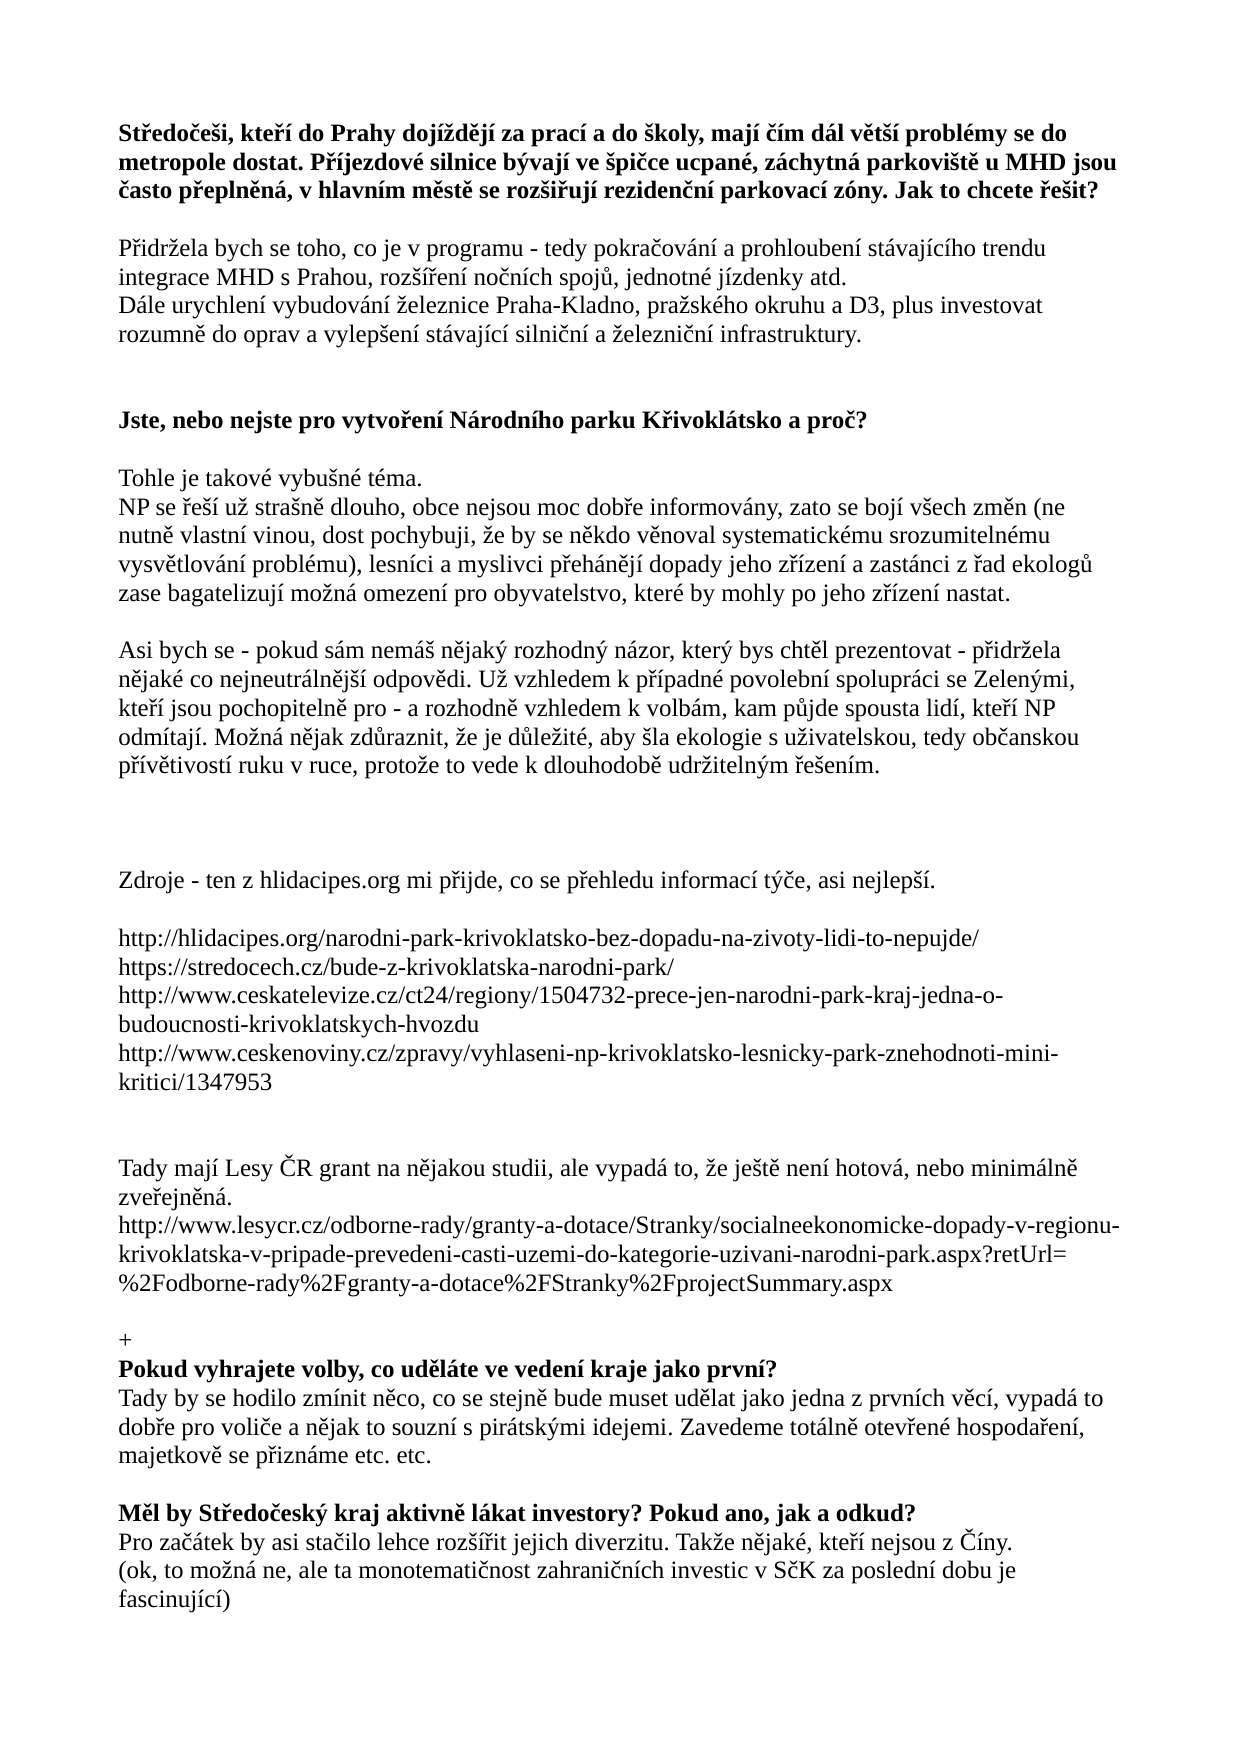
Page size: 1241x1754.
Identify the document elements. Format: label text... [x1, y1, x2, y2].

list (ok, to možná ne, ale ta monotematičnost zahraničních investic v SčK za poslední dobu je fascinující) [118, 1556, 1122, 1613]
list Jste, nebo nejste pro vytvoření Národního parku Křivoklátsko a proč? [118, 406, 1122, 434]
list + [118, 1326, 1122, 1354]
list https://stredocech.cz/bude-z-krivoklatska-narodni-park/ [118, 952, 1122, 981]
list Pokud vyhrajete volby, co uděláte ve vedení kraje jako první? [118, 1354, 1122, 1383]
list Dále urychlení vybudování železnice Praha-Kladno, pražského okruhu a D3, plus investovat rozumně do oprav a vylepšení stávající silniční a železniční infrastruktury. [118, 291, 1122, 348]
list Přidržela bych se toho, co je v programu - tedy pokračování a prohloubení stávajícího trendu integrace MHD s Prahou, rozšíření nočních spojů, jednotné jízdenky atd. [118, 233, 1122, 291]
list Měl by Středočeský kraj aktivně lákat investory? Pokud ano, jak a odkud? [118, 1498, 1122, 1527]
list Tohle je takové vybušné téma. [118, 463, 1122, 492]
list Tady by se hodilo zmínit něco, co se stejně bude muset udělat jako jedna z prvních věcí, vypadá to dobře pro voliče a nějak to souzní s pirátskými idejemi. Zavedeme totálně otevřené hospodaření, majetkově se přiznáme etc. etc. [118, 1383, 1122, 1469]
list http://www.ceskatelevize.cz/ct24/regiony/1504732-prece-jen-narodni-park-kraj-jedna-o-budoucnosti-krivoklatskych-hvozdu [118, 981, 1122, 1038]
list Tady mají Lesy ČR grant na nějakou studii, ale vypadá to, že ještě není hotová, nebo minimálně zveřejněná. [118, 1153, 1122, 1211]
list Zdroje - ten z hlidacipes.org mi přijde, co se přehledu informací týče, asi nejlepší. [118, 866, 1122, 894]
list NP se řeší už strašně dlouho, obce nejsou moc dobře informovány, zato se bojí všech změn (ne nutně vlastní vinou, dost pochybuji, že by se někdo věnoval systematickému srozumitelnému vysvětlování problému), lesníci a myslivci přehánějí dopady jeho zřízení a zastánci z řad ekologů zase bagatelizují možná omezení pro obyvatelstvo, které by mohly po jeho zřízení nastat. [118, 492, 1122, 607]
list http://www.ceskenoviny.cz/zpravy/vyhlaseni-np-krivoklatsko-lesnicky-park-znehodnoti-mini-kritici/1347953 [118, 1038, 1122, 1096]
list Středočeši, kteří do Prahy dojíždějí za prací a do školy, mají čím dál větší problémy se do metropole dostat. Příjezdové silnice bývají ve špičce ucpané, záchytná parkoviště u MHD jsou často přeplněná, v hlavním městě se rozšiřují rezidenční parkovací zóny. Jak to chcete řešit? [118, 118, 1122, 204]
list http://www.lesycr.cz/odborne-rady/granty-a-dotace/Stranky/socialneekonomicke-dopady-v-regionu-krivoklatska-v-pripade-prevedeni-casti-uzemi-do-kategorie-uzivani-narodni-park.aspx?retUrl=%2Fodborne-rady%2Fgranty-a-dotace%2FStranky%2FprojectSummary.aspx [118, 1211, 1122, 1297]
list Pro začátek by asi stačilo lehce rozšířit jejich diverzitu. Takže nějaké, kteří nejsou z Číny. [118, 1527, 1122, 1556]
list Asi bych se - pokud sám nemáš nějaký rozhodný názor, který bys chtěl prezentovat - přidržela nějaké co nejneutrálnější odpovědi. Už vzhledem k případné povolební spolupráci se Zelenými, kteří jsou pochopitelně pro - a rozhodně vzhledem k volbám, kam půjde spousta lidí, kteří NP odmítají. Možná nějak zdůraznit, že je důležité, aby šla ekologie s uživatelskou, tedy občanskou přívětivostí ruku v ruce, protože to vede k dlouhodobě udržitelným řešením. [118, 636, 1122, 779]
list http://hlidacipes.org/narodni-park-krivoklatsko-bez-dopadu-na-zivoty-lidi-to-nepujde/ [118, 923, 1122, 952]
